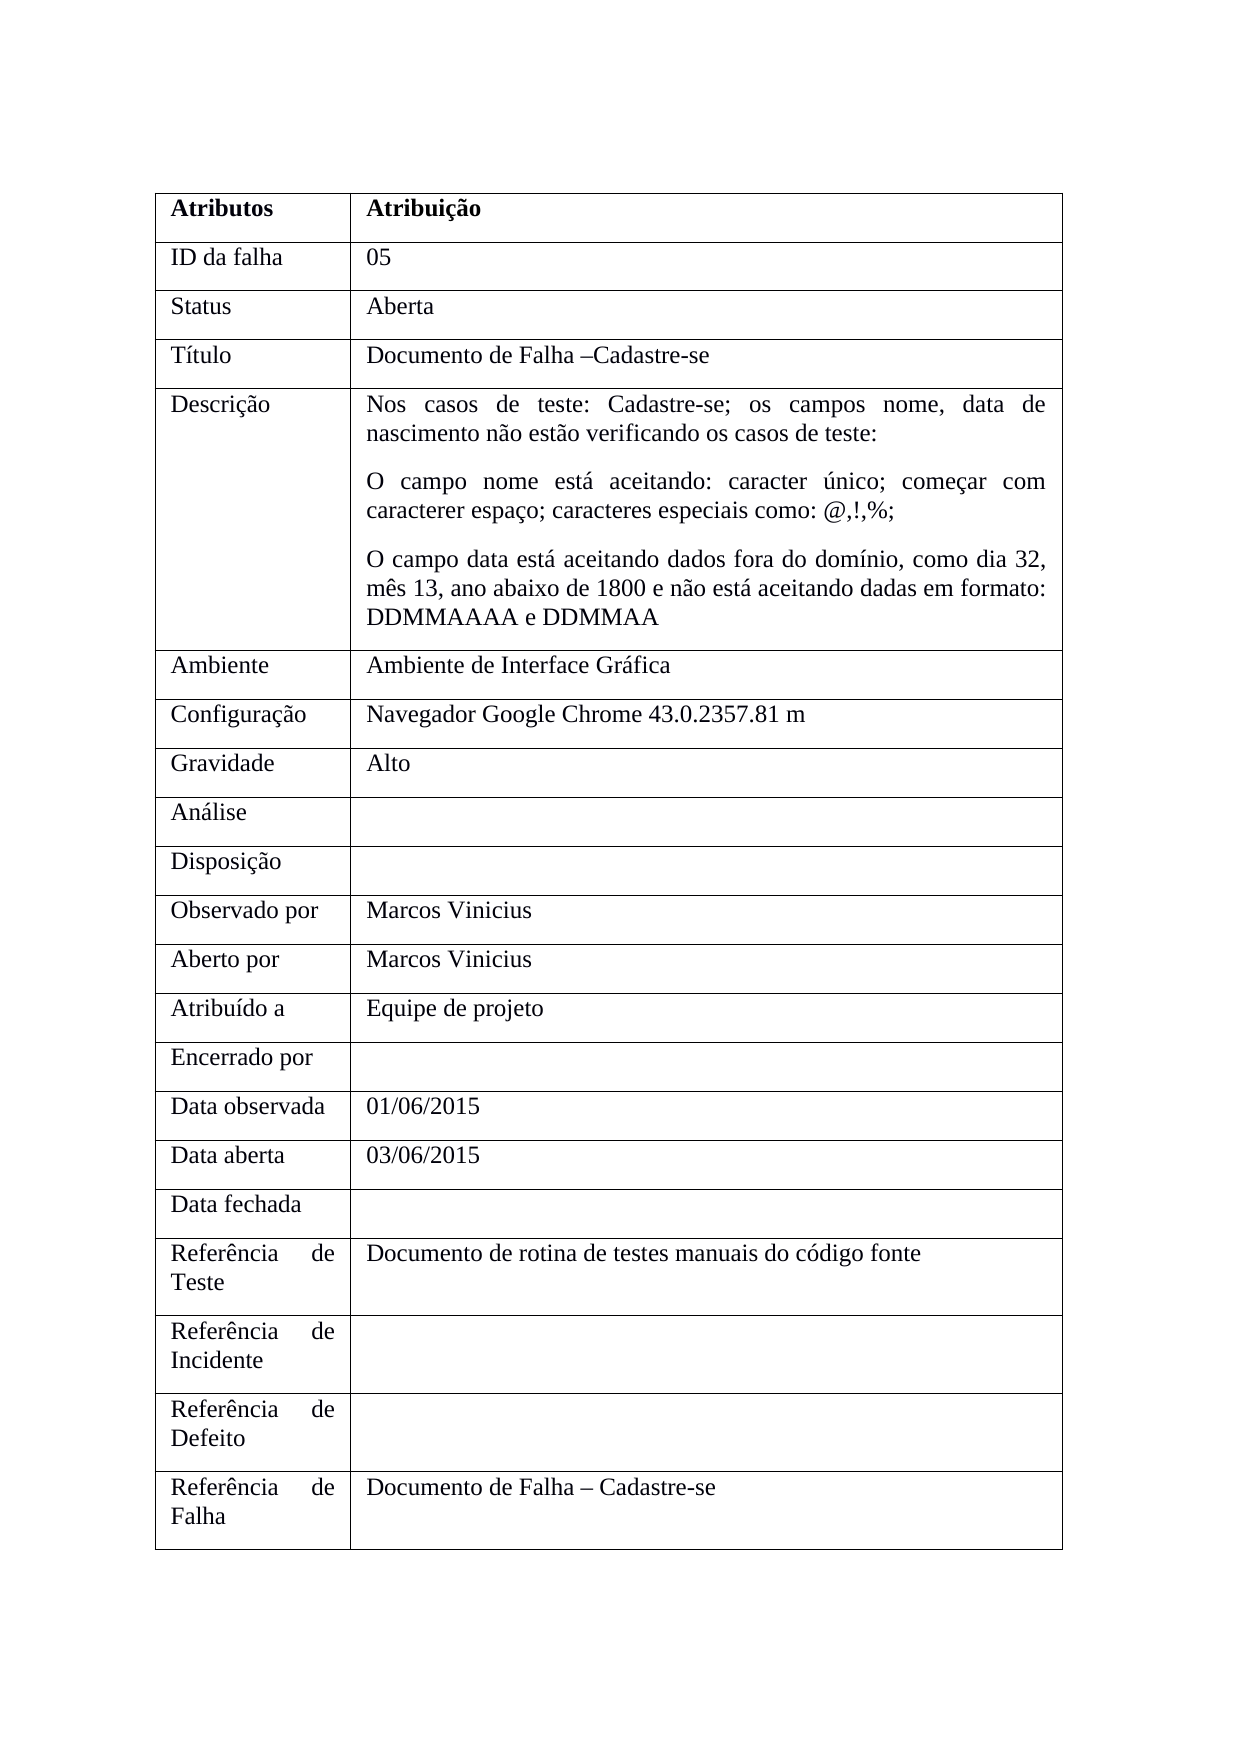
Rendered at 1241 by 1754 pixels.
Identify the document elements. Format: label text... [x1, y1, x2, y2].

table_cell Aberta [351, 291, 1062, 339]
table_cell Navegador Google Chrome 43.0.2357.81 m [351, 700, 1062, 748]
table_cell Documento de rotina de testes manuais do código fonte [351, 1239, 1062, 1315]
table_cell Alto [351, 749, 1062, 797]
table_cell [351, 1316, 1062, 1393]
table_header Atribuição [351, 194, 1062, 241]
table_cell Atribuído a [156, 994, 350, 1042]
table_cell Título [156, 340, 350, 388]
table_cell Documento de Falha –Cadastre-se [351, 340, 1062, 388]
table_cell Gravidade [156, 749, 350, 797]
table_cell Descrição [156, 389, 350, 650]
table_cell Análise [156, 798, 350, 846]
table_cell Data fechada [156, 1190, 350, 1237]
table_cell [351, 1043, 1062, 1091]
table_cell [351, 798, 1062, 846]
table_header Atributos [156, 194, 350, 241]
table_cell Configuração [156, 700, 350, 748]
table_cell 05 [351, 243, 1062, 290]
table_cell Ambiente [156, 651, 350, 699]
table_cell Ambiente de Interface Gráfica [351, 651, 1062, 699]
table_cell Aberto por [156, 945, 350, 993]
table_cell Data observada [156, 1092, 350, 1139]
table_cell [351, 1394, 1062, 1471]
table_cell Equipe de projeto [351, 994, 1062, 1042]
table_cell 01/06/2015 [351, 1092, 1062, 1139]
table_cell Referência de Defeito [156, 1394, 350, 1471]
table_cell Marcos Vinicius [351, 896, 1062, 944]
table_cell ID da falha [156, 243, 350, 290]
table_cell Encerrado por [156, 1043, 350, 1091]
table_cell [351, 1190, 1062, 1237]
table_cell Documento de Falha – Cadastre-se [351, 1472, 1062, 1549]
table_cell Disposição [156, 847, 350, 895]
table_cell Data aberta [156, 1141, 350, 1188]
table_cell [351, 847, 1062, 895]
table_cell Nos casos de teste: Cadastre-se; os campos nome, data de nascimento não estão verificando os casos de teste: O campo nome está aceitando: caracter único; começar com caracterer espaço; caracteres especiais como: @,!,%; O campo data está aceitando dados fora do domínio, como dia 32, mês 13, ano abaixo de 1800 e não está aceitando dadas em formato: DDMMAAAA e DDMMAA [351, 389, 1062, 650]
table_cell Observado por [156, 896, 350, 944]
table_cell Referência de Incidente [156, 1316, 350, 1393]
table_cell Marcos Vinicius [351, 945, 1062, 993]
table_cell Referência de Falha [156, 1472, 350, 1549]
table_cell Status [156, 291, 350, 339]
table_cell Referência de Teste [156, 1239, 350, 1315]
table_cell 03/06/2015 [351, 1141, 1062, 1188]
